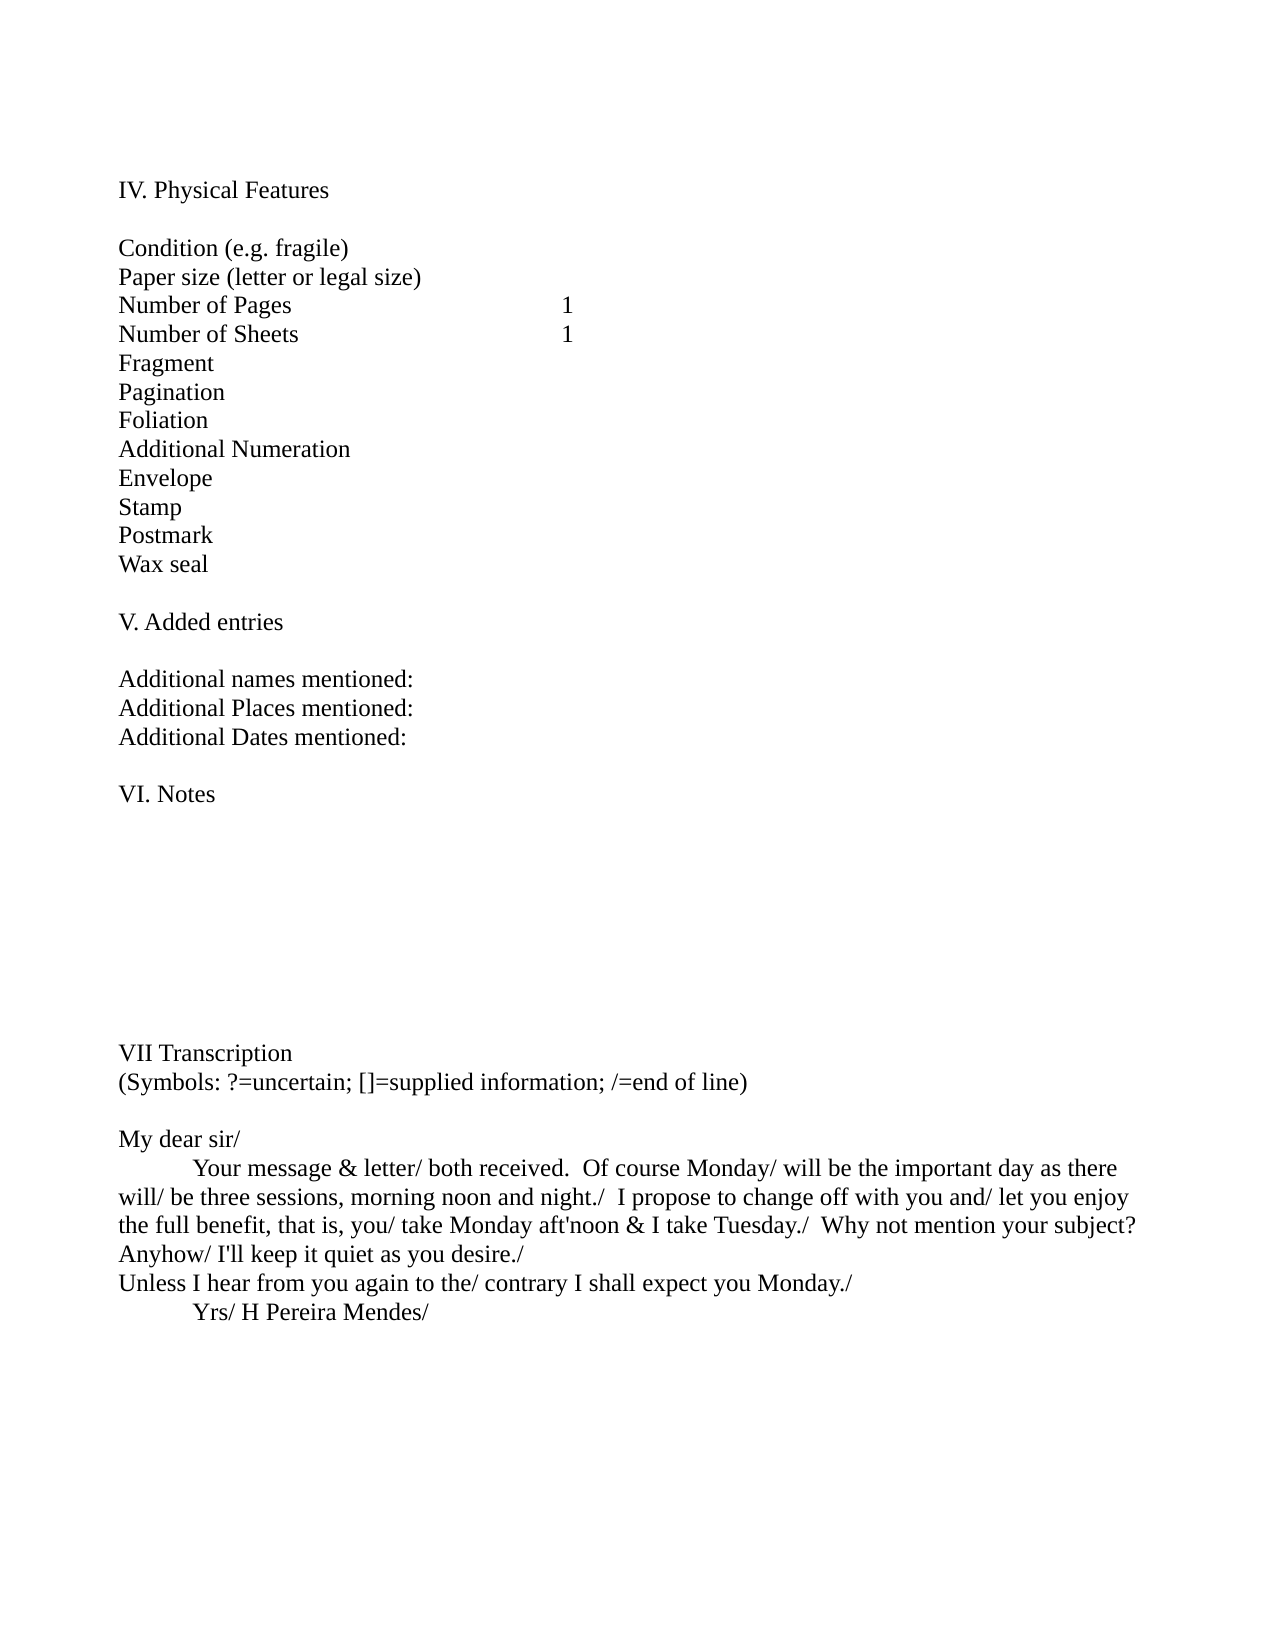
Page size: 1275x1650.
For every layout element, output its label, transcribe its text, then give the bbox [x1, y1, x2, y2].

text Number of Pages 1 [118, 291, 1157, 319]
text Pagination [118, 377, 1157, 406]
text Wax seal [118, 549, 1157, 578]
text V. Added entries [118, 607, 1157, 636]
text Additional Places mentioned: [118, 693, 1157, 722]
text Additional Numeration [118, 434, 1157, 463]
text IV. Physical Features [118, 176, 1157, 204]
text Postma rk [118, 521, 1157, 549]
text Stamp [118, 492, 1157, 521]
text Additional names mentioned: [118, 664, 1157, 693]
text Additional Dates mentioned: [118, 722, 1157, 751]
text VI. Notes [118, 779, 1157, 808]
text Unless I hear from you again to the/ contrary I shall expect you Monday./ [118, 1268, 1157, 1297]
text Fragment [118, 348, 1157, 377]
text Number of Sheets 1 [118, 319, 1157, 348]
text Condition (e.g. fragile) [118, 233, 1157, 262]
text (Symbols: ?=uncertain; []=supplied information; /=end of line) [118, 1067, 1157, 1096]
text Your message & letter/ both received. Of course Monday/ will be the important day as there will/ be three sessions, morning noon and night./ I propose to change off with you and/ let you enjoy the full benefit, that is, you/ take Monday aft'noon & I take Tuesday./ Why not mention your subject? Anyhow/ I'll keep it quiet as you desire./ [118, 1153, 1157, 1268]
text VII Transcription [118, 1038, 1157, 1067]
text Paper size (letter or legal size) [118, 262, 1157, 291]
text Envelope [118, 463, 1157, 492]
text My dear sir/ [118, 1124, 1157, 1153]
text Foliation [118, 406, 1157, 434]
text Yrs/ H Pereira Mendes/ [118, 1297, 1157, 1326]
